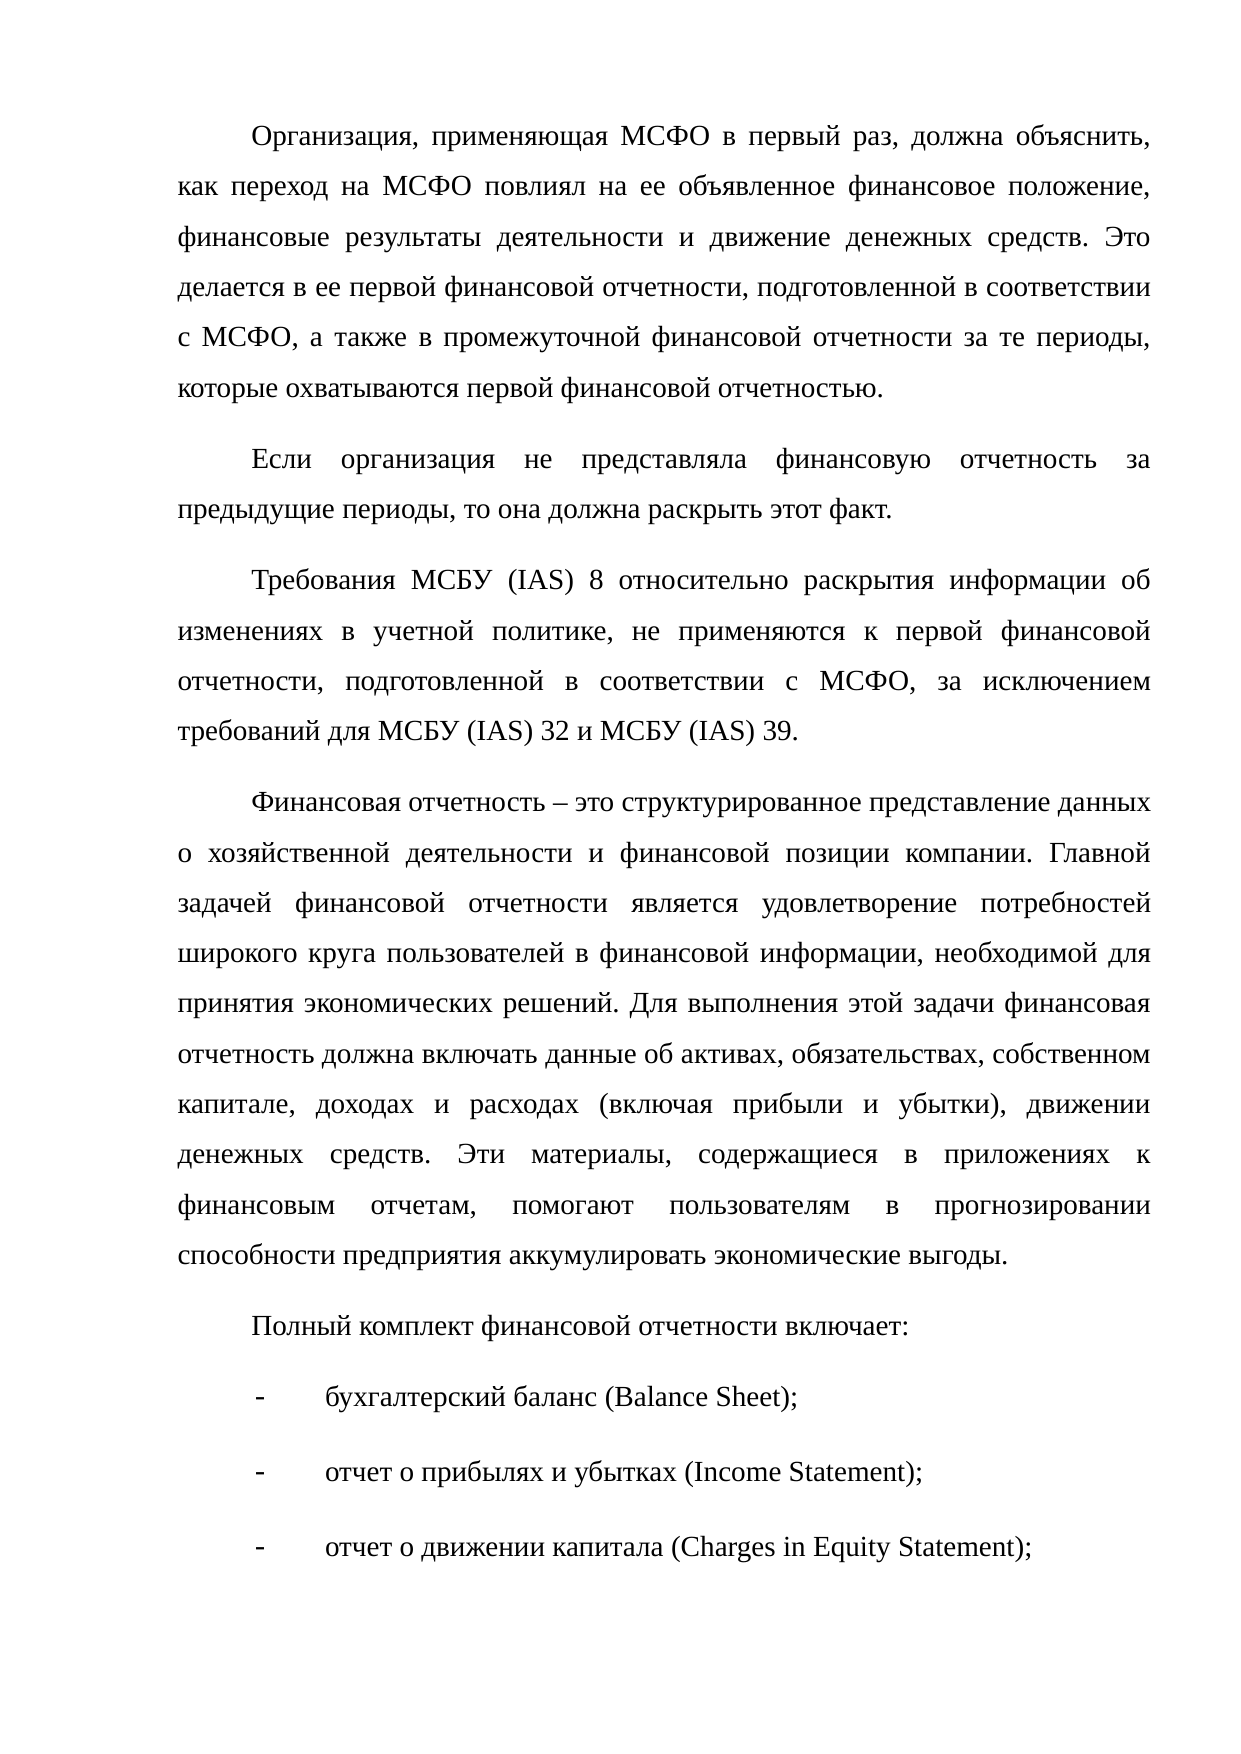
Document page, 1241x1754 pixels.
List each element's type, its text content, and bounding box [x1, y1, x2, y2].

text Финансовая отчетность – это структурированное представление данных о хозяйственной деятельности и финансовой позиции компании. Главной задачей финансовой отчетности является удовлетворение потребностей широкого круга пользователей в финансовой информации, необходимой для принятия экономических решений. Для выполнения этой задачи финансовая отчетность должна включать данные об активах, обязательствах, собственном капитале, доходах и расходах (включая прибыли и убытки), движении денежных средств. Эти материалы, содержащиеся в приложениях к финансовым отчетам, помогают пользователям в прогнозировании способности предприятия аккумулировать экономические выгоды. [177, 784, 1152, 1271]
list отчет о движении капитала (Charges in Equity Statement); [177, 1529, 1152, 1565]
text Организация, применяющая МСФО в первый раз, должна объяснить, как переход на МСФО повлиял на ее объявленное финансовое положение, финансовые результаты деятельности и движение денежных средств. Это делается в ее первой финансовой отчетности, подготовленной в соответствии с МСФО, а также в промежуточной финансовой отчетности за те периоды, которые охватываются первой финансовой отчетностью. [177, 118, 1152, 403]
text Полный комплект финансовой отчетности включает: [177, 1308, 1152, 1342]
text Если организация не представляла финансовую отчетность за предыдущие периоды, то она должна раскрыть этот факт. [177, 441, 1152, 525]
list отчет о прибылях и убытках (Income Statement); [177, 1454, 1152, 1490]
text Требования МСБУ (IAS) 8 относительно раскрытия информации об изменениях в учетной политике, не применяются к первой финансовой отчетности, подготовленной в соответствии с МСФО, за исключением требований для МСБУ (IAS) 32 и МСБУ (IAS) 39. [177, 562, 1152, 747]
list бухгалтерский баланс (Balance Sheet); [177, 1379, 1152, 1416]
